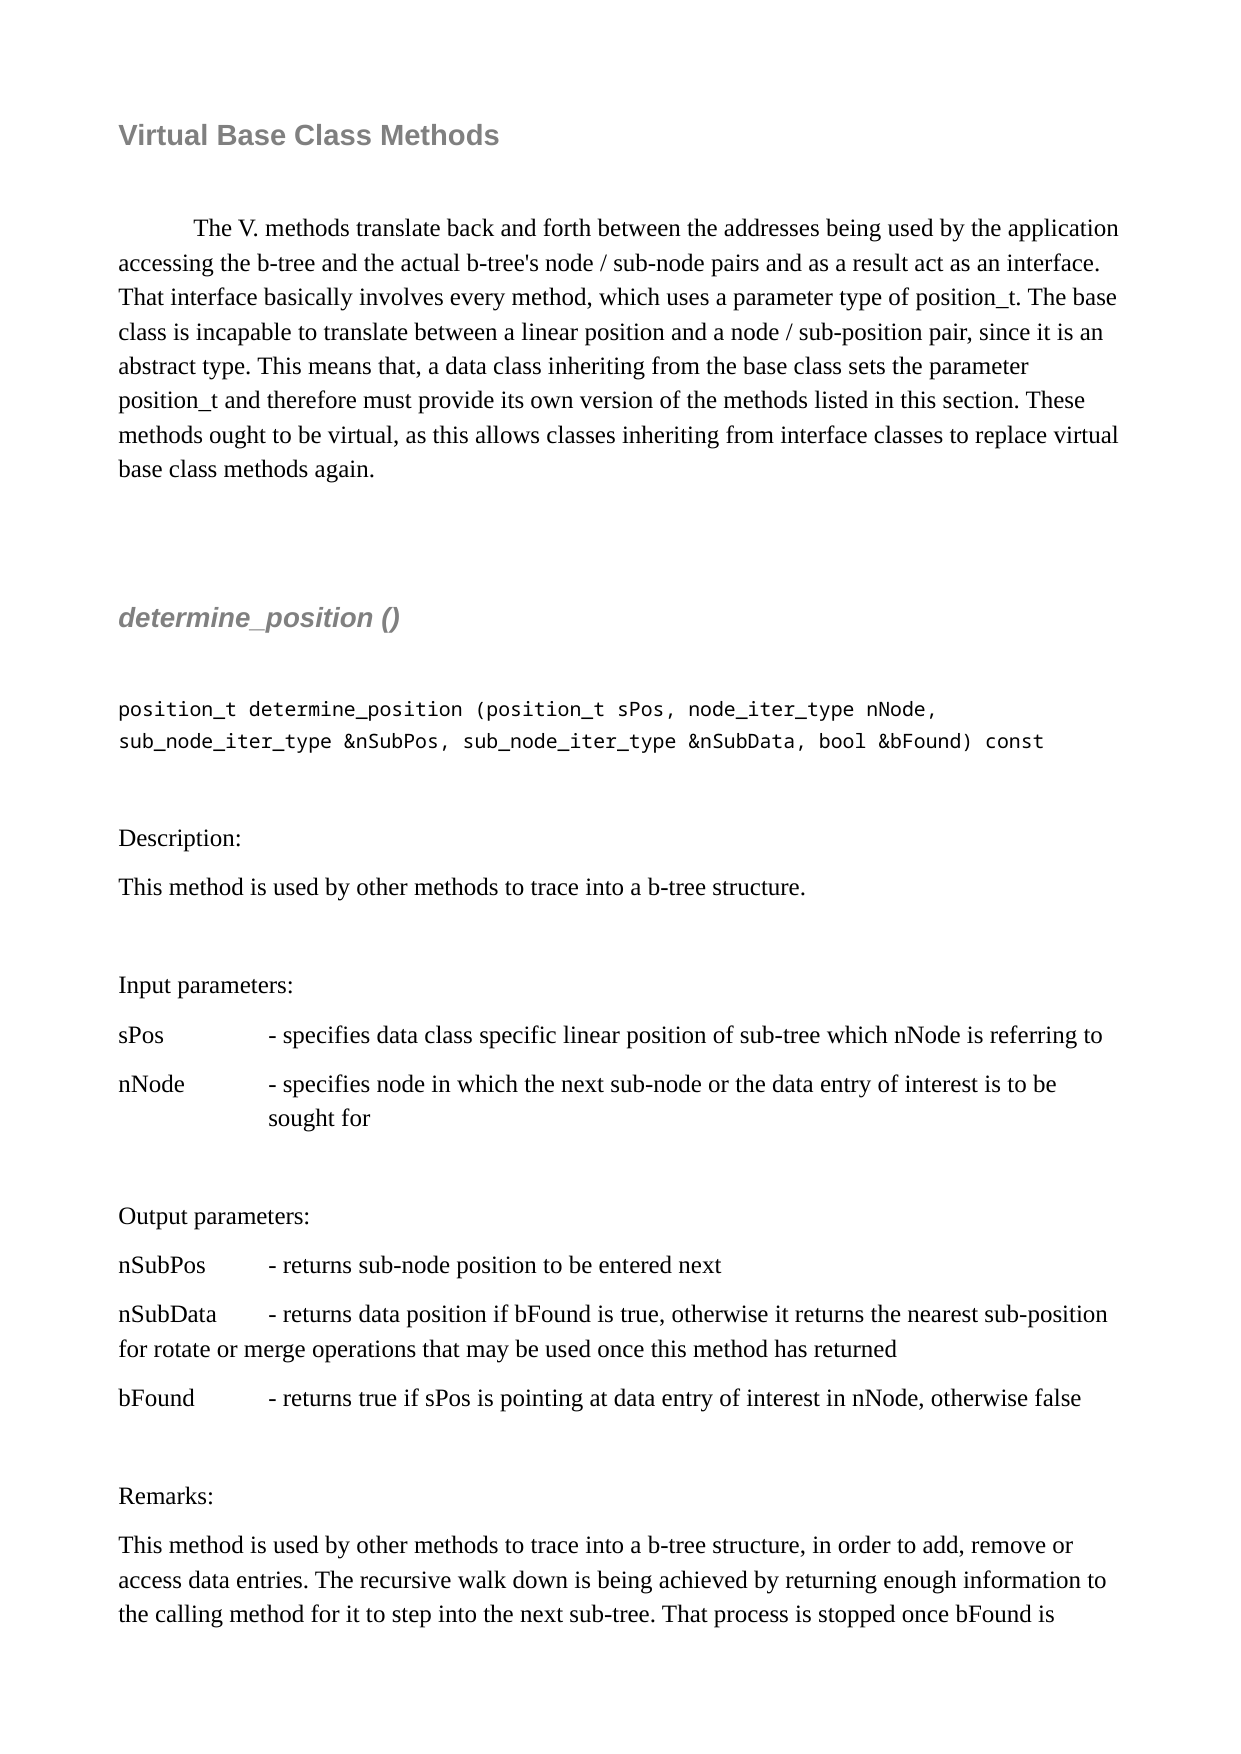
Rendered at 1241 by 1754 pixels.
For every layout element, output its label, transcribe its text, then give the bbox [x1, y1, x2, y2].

text nNode - specifies node in which the next sub-node or the data entry of interest is to be sought for [118, 1069, 1122, 1132]
text This method is used by other methods to trace into a b-tree structure, in order to add, remove or access data entries. The recursive walk down is being achieved by returning enough information to the calling method for it to step into the next sub-tree. That process is stopped once bFound is [118, 1530, 1122, 1628]
text The V. methods translate back and forth between the addresses being used by the application accessing the b-tree and the actual b-tree's node / sub-node pairs and as a result act as an interface. That interface basically involves every method, which uses a parameter type of position_t. The base class is incapable to translate between a linear position and a node / sub-position pair, since it is an abstract type. This means that, a data class inheriting from the base class sets the parameter position_t and therefore must provide its own version of the methods listed in this section. These methods ought to be virtual, as this allows classes inheriting from interface classes to replace virtual base class methods again. [118, 213, 1122, 483]
text Output parameters: [118, 1201, 1122, 1230]
text This method is used by other methods to trace into a b-tree structure. [118, 872, 1122, 901]
text Input parameters: [118, 971, 1122, 999]
text nSubPos - returns sub-node position to be entered next [118, 1250, 1122, 1279]
subtitle determine_position () [118, 602, 1122, 634]
text Remarks: [118, 1481, 1122, 1510]
text Description: [118, 823, 1122, 852]
subtitle Virtual Base Class Methods [118, 118, 1122, 152]
text nSubData - returns data position if bFound is true, otherwise it returns the nearest sub-position for rotate or merge operations that may be used once this method has returned [118, 1299, 1122, 1363]
text sPos - specifies data class specific linear position of sub-tree which nNode is referring to [118, 1020, 1122, 1048]
text position_t determine_position (position_t sPos, node_iter_type nNode, sub_node_iter_type &nSubPos, sub_node_iter_type &nSubData, bool &bFound) const [118, 695, 1122, 754]
text bFound - returns true if sPos is pointing at data entry of interest in nNode, otherwise false [118, 1383, 1122, 1412]
